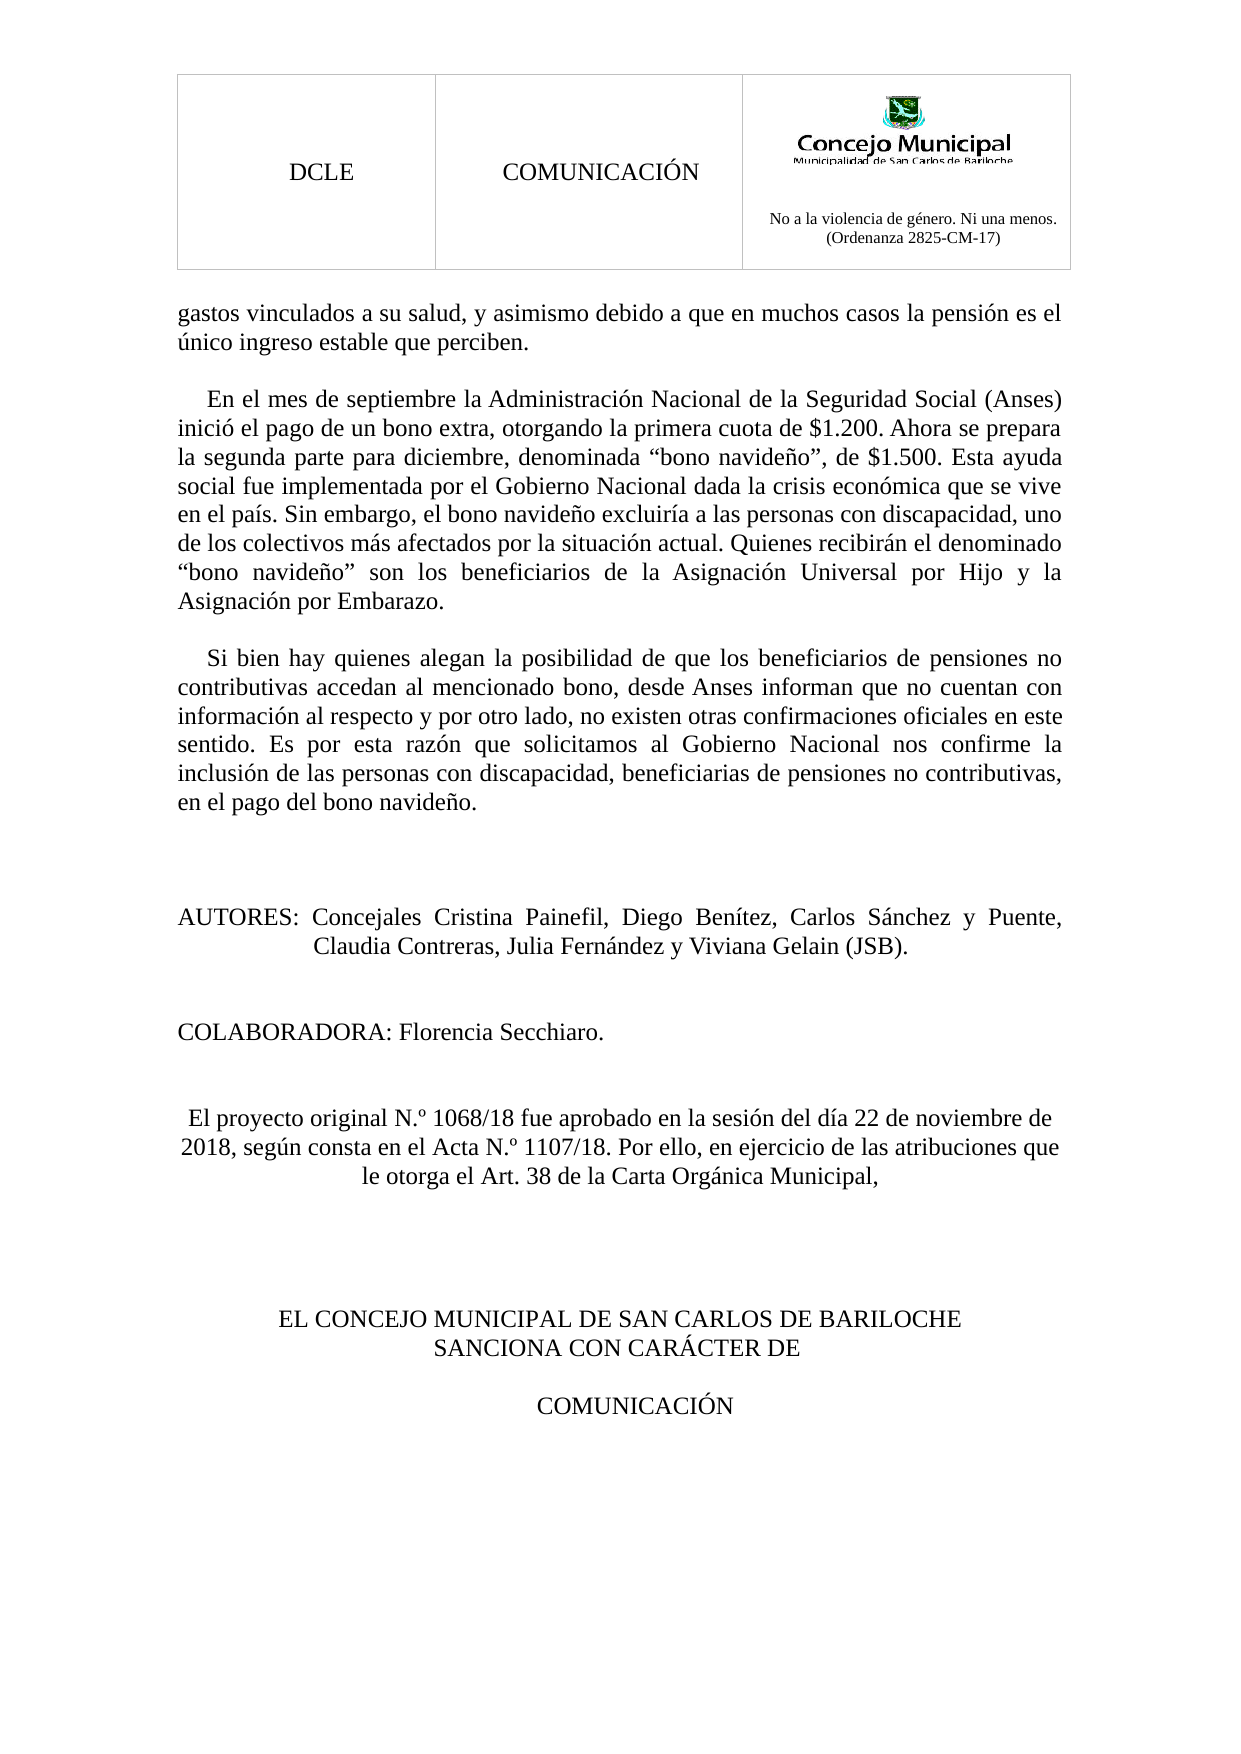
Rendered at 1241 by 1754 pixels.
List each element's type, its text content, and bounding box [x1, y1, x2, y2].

text COLABORADORA: Florencia Secchiaro. [177, 1017, 1063, 1046]
text En el mes de septiembre la Administración Nacional de la Seguridad Social (Anses) inició el pago de un bono extra, otorgando la primera cuota de $1.200. Ahora se prepara la segunda parte para diciembre, denominada “bono navideño”, de $1.500. Esta ayuda social fue implementada por el Gobierno Nacional dada la crisis económica que se vive en el país. Sin embargo, el bono navideño excluiría a las personas con discapacidad, uno de los colectivos más afectados por la situación actual. Quienes recibirán el denominado “bono navideño” son los beneficiarios de la Asignación Universal por Hijo y la Asignación por Embarazo. [177, 384, 1063, 614]
text AUTORES: Concejales Cristina Painefil, Diego Benítez, Carlos Sánchez y Puente, Claudia Contreras, Julia Fernández y Viviana Gelain (JSB). [177, 902, 1063, 959]
text EL CONCEJO MUNICIPAL DE SAN CARLOS DE BARILOCHE [177, 1304, 1063, 1333]
text SANCIONA CON CARÁCTER DE [177, 1333, 1063, 1362]
text Si bien hay quienes alegan la posibilidad de que los beneficiarios de pensiones no contributivas accedan al mencionado bono, desde Anses informan que no cuentan con información al respecto y por otro lado, no existen otras confirmaciones oficiales en este sentido. Es por esta razón que solicitamos al Gobierno Nacional nos confirme la inclusión de las personas con discapacidad, beneficiarias de pensiones no contributivas, en el pago del bono navideño. [177, 643, 1063, 816]
text COMUNICACIÓN [177, 1391, 1093, 1419]
text El proyecto original N.º 1068/18 fue aprobado en la sesión del día 22 de noviembre de 2018, según consta en el Acta N.º 1107/18. Por ello, en ejercicio de las atribuciones que le otorga el Art. 38 de la Carta Orgánica Municipal, [177, 1103, 1063, 1189]
text gastos vinculados a su salud, y asimismo debido a que en muchos casos la pensión es el único ingreso estable que perciben. [177, 298, 1063, 356]
